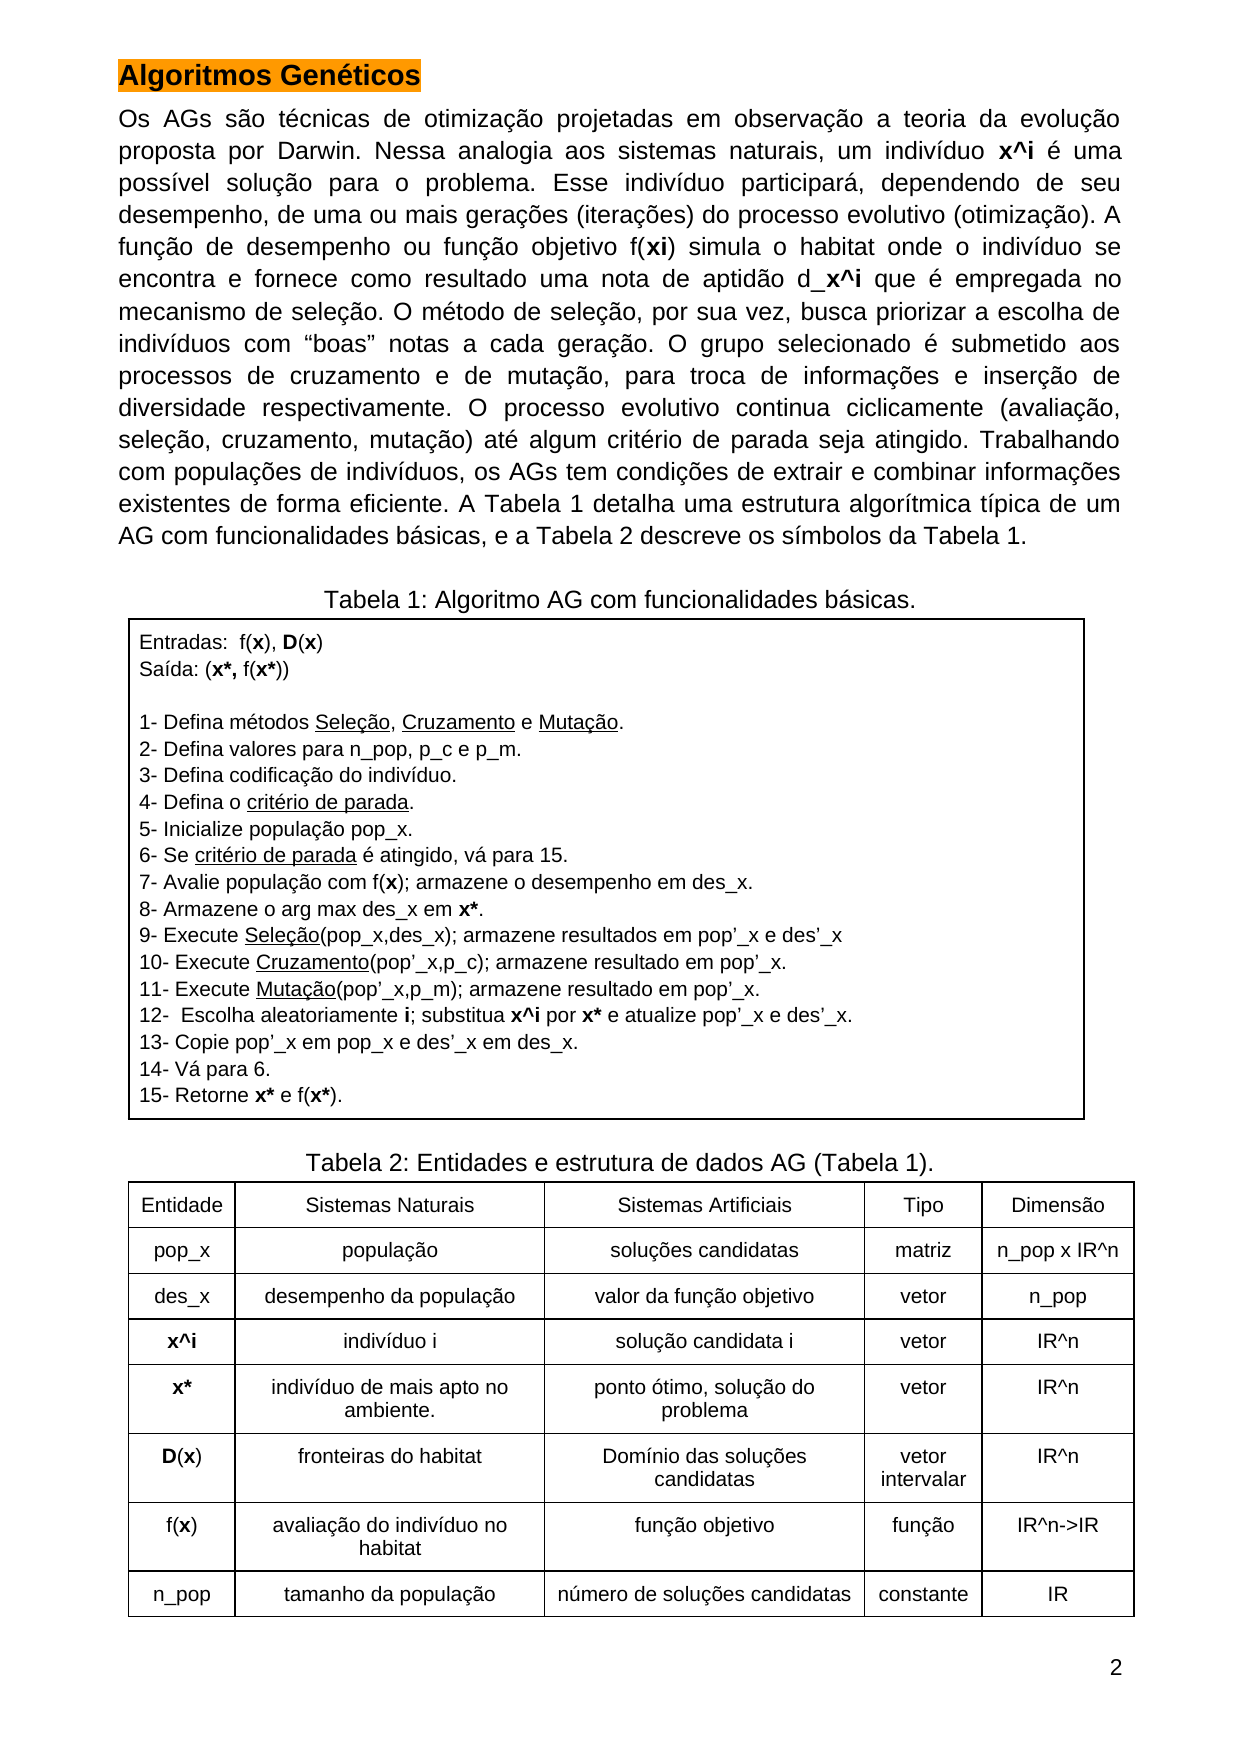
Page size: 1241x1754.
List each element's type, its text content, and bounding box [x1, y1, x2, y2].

table_cell IR^n [983, 1365, 1133, 1432]
table_cell vetor [865, 1274, 981, 1318]
table_header Entidade [129, 1183, 234, 1227]
table_cell número de soluções candidatas [545, 1572, 864, 1616]
table_cell n_pop [129, 1572, 234, 1616]
table_cell soluções candidatas [545, 1228, 864, 1272]
table_cell Domínio das soluções candidatas [545, 1434, 864, 1501]
table_cell vetor intervalar [865, 1434, 981, 1501]
table_cell função [865, 1503, 981, 1570]
table_cell desempenho da população [236, 1274, 544, 1318]
table_cell n_pop x IR^n [983, 1228, 1133, 1272]
text Os AGs são técnicas de otimização projetadas em observação a teoria da evolução proposta por Darwin. Nessa analogia aos sistemas naturais, um indivíduo x^i é uma possível solução para o problema. Esse indivíduo participará, dependendo de seu desempenho, de uma ou mais gerações (iterações) do processo evolutivo (otimização). A função de desempenho ou função objetivo f(xi) simula o habitat onde o indivíduo se encontra e fornece como resultado uma nota de aptidão d_x^i que é empregada no mecanismo de seleção. O método de seleção, por sua vez, busca priorizar a escolha de indivíduos com “boas” notas a cada geração. O grupo selecionado é submetido aos processos de cruzamento e de mutação, para troca de informações e inserção de diversidade respectivamente. O processo evolutivo continua ciclicamente (avaliação, seleção, cruzamento, mutação) até algum critério de parada seja atingido. Trabalhando com populações de indivíduos, os AGs tem condições de extrair e combinar informações existentes de forma eficiente. A Tabela 1 detalha uma estrutura algorítmica típica de um AG com funcionalidades básicas, e a Tabela 2 descreve os símbolos da Tabela 1. [118, 105, 1122, 550]
table_cell x^i [129, 1320, 234, 1364]
table_cell IR^n [983, 1320, 1133, 1364]
table_cell IR^n->IR [983, 1503, 1133, 1570]
table_cell população [236, 1228, 544, 1272]
table_header Tipo [865, 1183, 981, 1227]
text Tabela 2: Entidades e estrutura de dados AG (Tabela 1). [118, 1149, 1122, 1177]
table_cell x* [129, 1365, 234, 1432]
table_cell n_pop [983, 1274, 1133, 1318]
text Tabela 1: Algoritmo AG com funcionalidades básicas. [118, 586, 1122, 614]
table_cell indivíduo de mais apto no ambiente. [236, 1365, 544, 1432]
table_header Dimensão [983, 1183, 1133, 1227]
table_cell solução candidata i [545, 1320, 864, 1364]
table_cell fronteiras do habitat [236, 1434, 544, 1501]
table_cell pop_x [129, 1228, 234, 1272]
table_cell avaliação do indivíduo no habitat [236, 1503, 544, 1570]
table_cell vetor [865, 1320, 981, 1364]
table_cell des_x [129, 1274, 234, 1318]
table_cell indivíduo i [236, 1320, 544, 1364]
table_cell função objetivo [545, 1503, 864, 1570]
table_cell ponto ótimo, solução do problema [545, 1365, 864, 1432]
table_cell IR [983, 1572, 1133, 1616]
table_header Sistemas Naturais [236, 1183, 544, 1227]
table_header Sistemas Artificiais [545, 1183, 864, 1227]
subtitle Algoritmos Genéticos [118, 59, 1122, 92]
table_cell vetor [865, 1365, 981, 1432]
table_header Entradas: f(x), D(x) Saída: (x*, f(x*)) 1- Defina métodos Seleção, Cruzamento e Mutação. 2- Defina valores para n_pop, p_c e p_m. 3- Defina codificação do indivíduo. 4- Defina o critério de parada. 5- Inicialize população pop_x. 6- Se critério de parada é atingido, vá para 15. 7- Avalie população com f(x); armazene o desempenho em des_x. 8- Armazene o arg max des_x em x*. 9- Execute Seleção(pop_x,des_x); armazene resultados em pop’_x e des’_x 10- Execute Cruzamento(pop’_x,p_c); armazene resultado em pop’_x. 11- Execute Mutação(pop’_x,p_m); armazene resultado em pop’_x. 12- Escolha aleatoriamente i; substitua x^i por x* e atualize pop’_x e des’_x. 13- Copie pop’_x em pop_x e des’_x em des_x. 14- Vá para 6. 15- Retorne x* e f(x*). [130, 620, 1083, 1118]
table_cell f(x) [129, 1503, 234, 1570]
table_cell D(x) [129, 1434, 234, 1501]
table_cell matriz [865, 1228, 981, 1272]
table_cell IR^n [983, 1434, 1133, 1501]
table_cell constante [865, 1572, 981, 1616]
table_cell tamanho da população [236, 1572, 544, 1616]
table_cell valor da função objetivo [545, 1274, 864, 1318]
